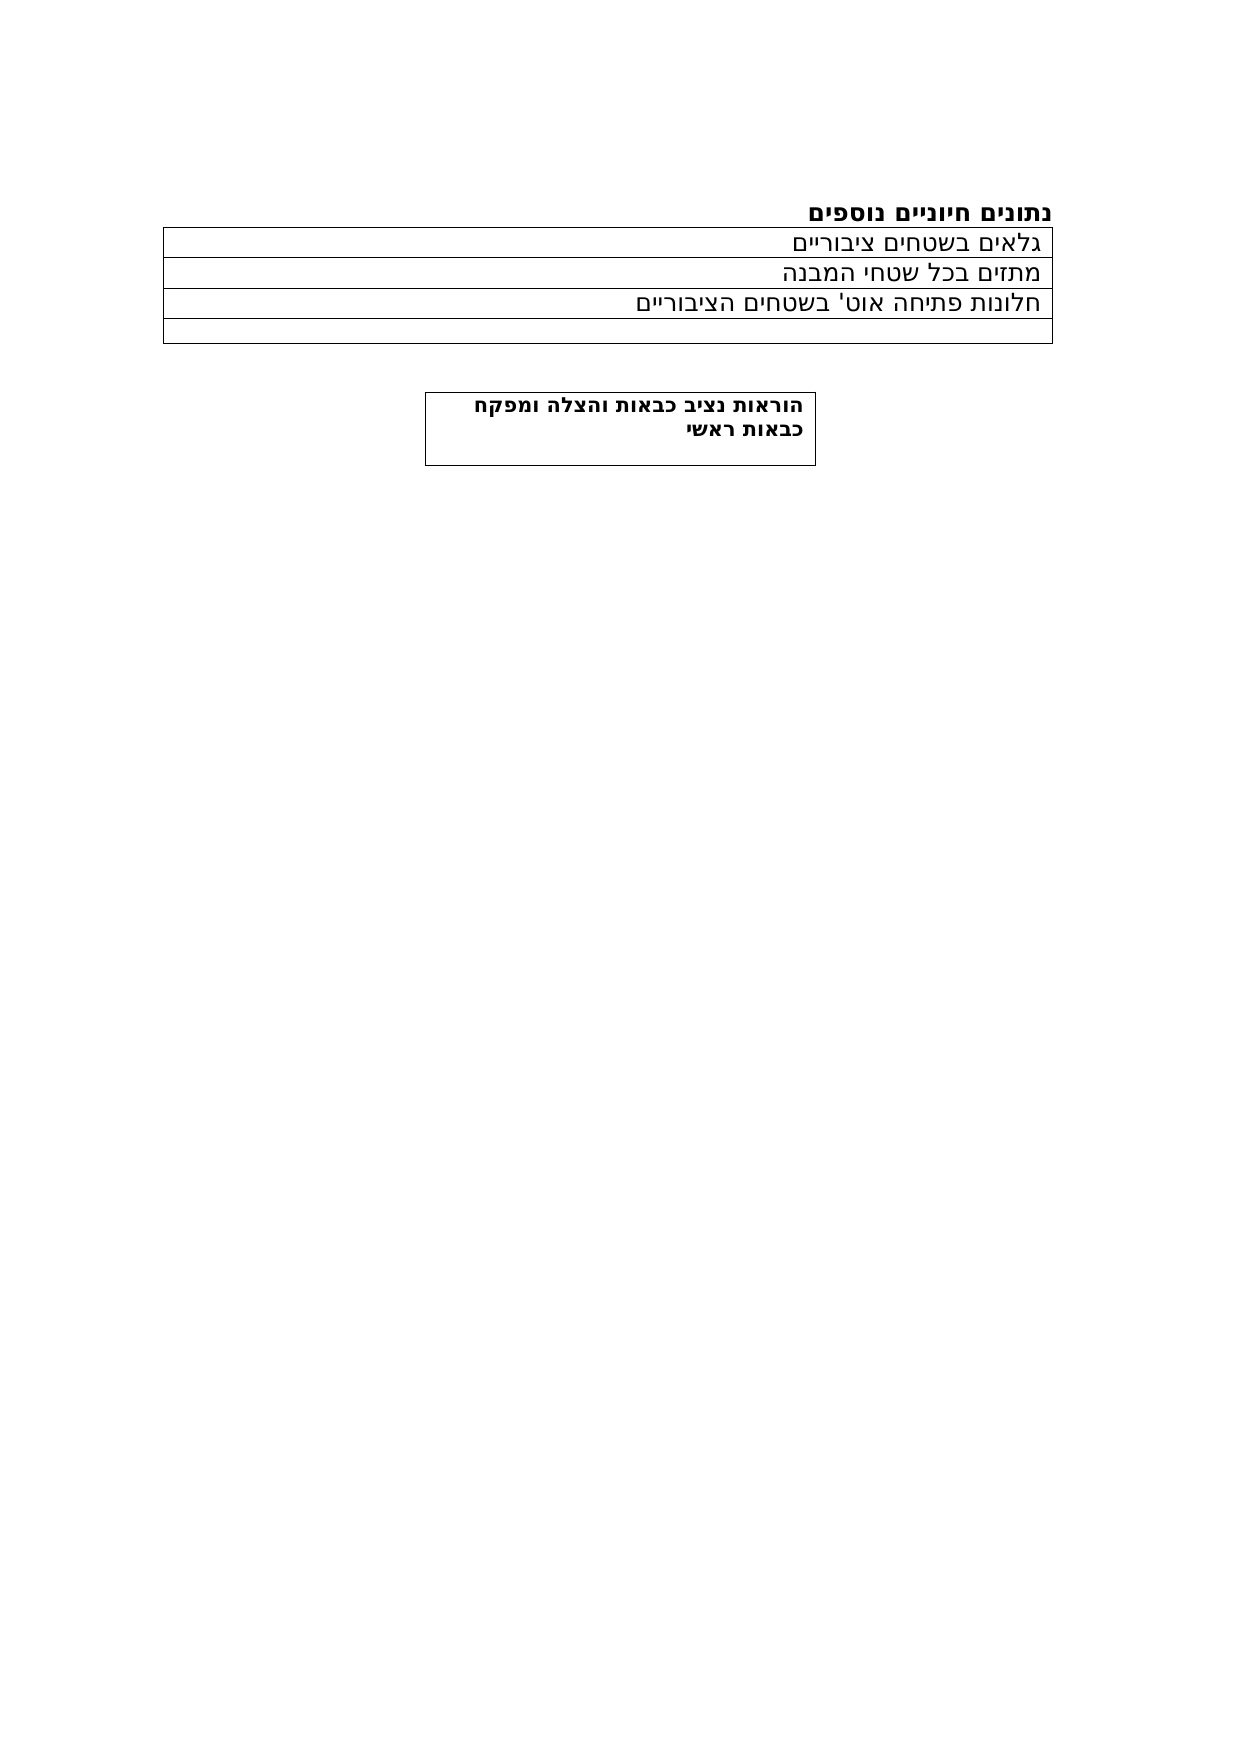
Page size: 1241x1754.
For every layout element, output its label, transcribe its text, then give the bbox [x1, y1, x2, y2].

table_header הוראות נציב כבאות והצלה ומפקח כבאות ראשי [426, 393, 815, 465]
table_cell מתזים בכל שטחי המבנה [164, 258, 1052, 287]
table_cell חלונות פתיחה אוט' בשטחים הציבוריים [164, 289, 1052, 318]
table_cell [164, 319, 1052, 343]
text נתונים חיוניים נוספים [187, 198, 1053, 227]
table_header גלאים בשטחים ציבוריים [164, 228, 1052, 257]
